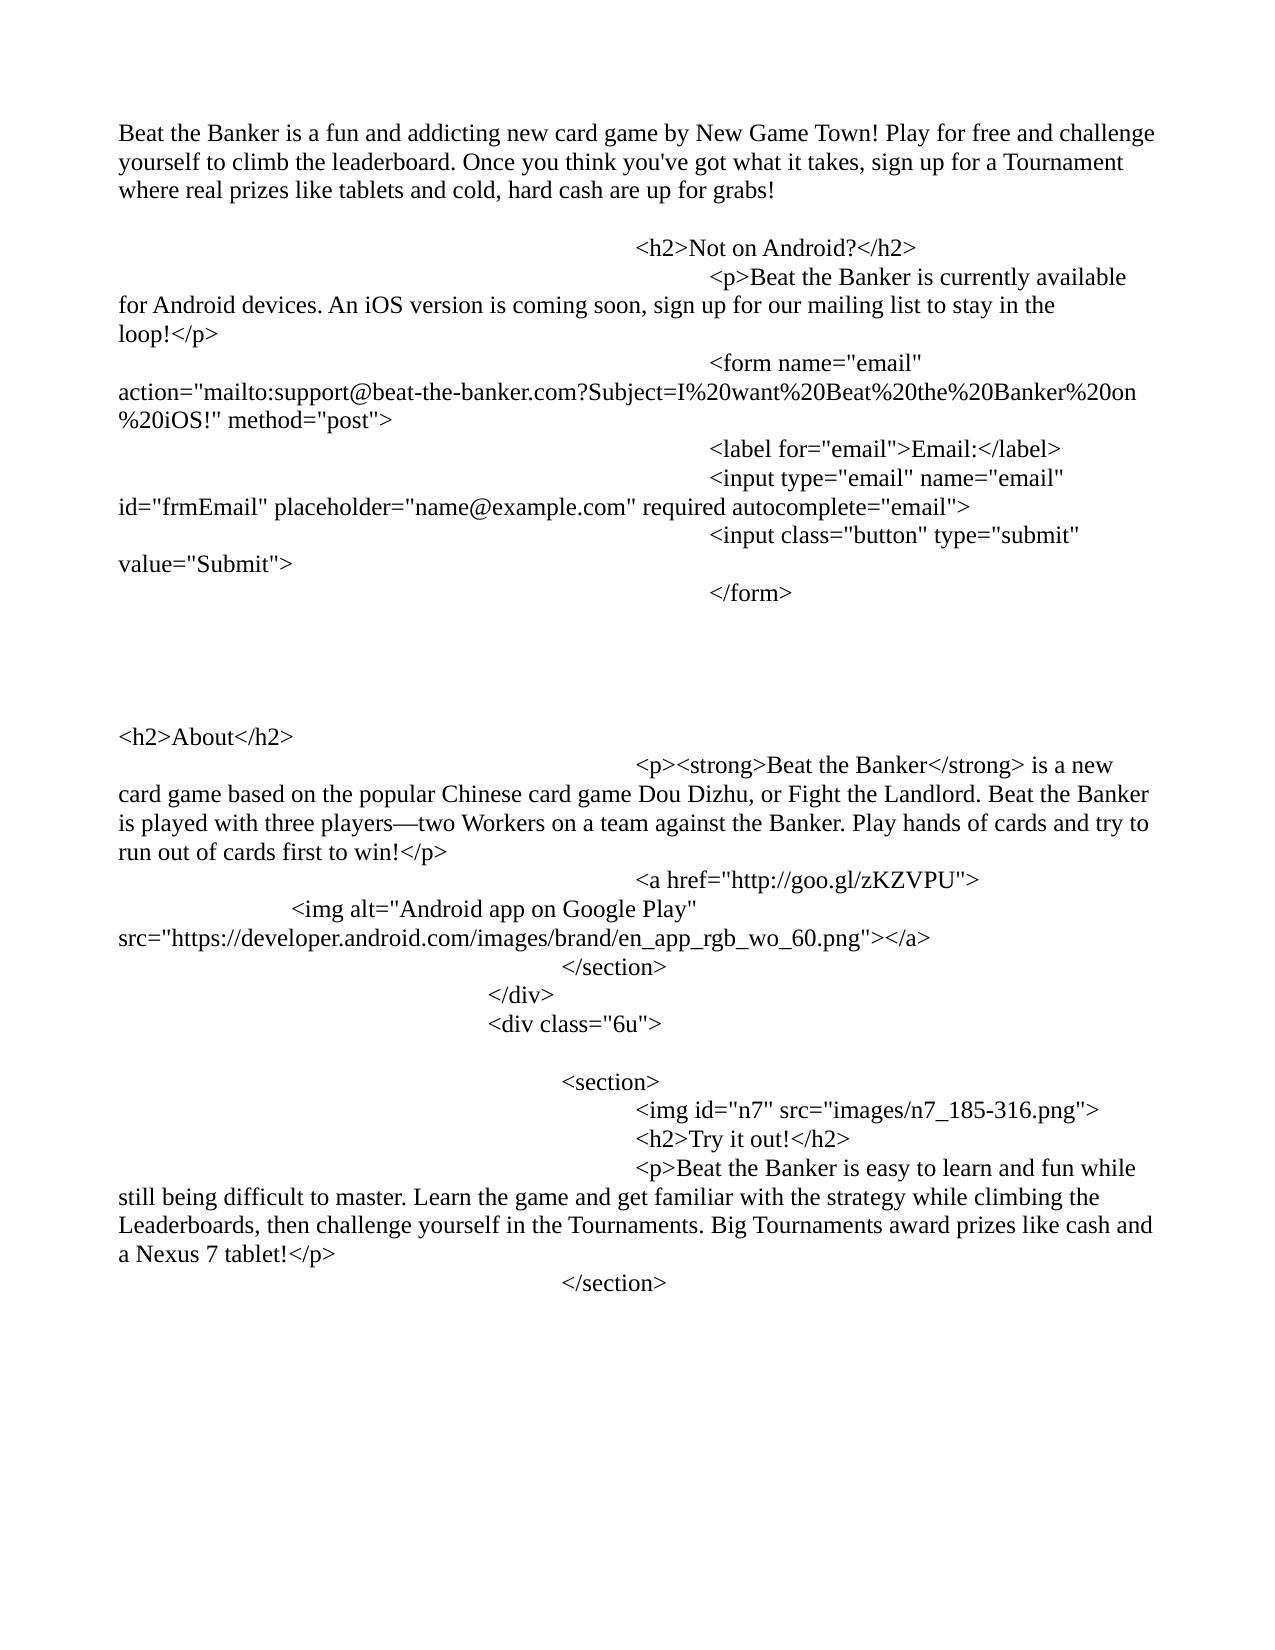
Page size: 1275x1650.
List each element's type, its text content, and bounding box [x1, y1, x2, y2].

text <h2>Not on Android?</h2> [118, 233, 1157, 262]
text <p>Beat the Banker is currently available for Android devices. An iOS version is coming soon, sign up for our mailing list to stay in the loop!</p> [118, 262, 1157, 348]
text <img id="n7" src="images/n7_185-316.png"> [118, 1096, 1157, 1124]
text </section> [118, 952, 1157, 981]
text <input class="button" type="submit" value="Submit"> [118, 521, 1157, 578]
text <p>Beat the Banker is easy to learn and fun while still being difficult to master. Learn the game and get familiar with the strategy while climbing the Leaderboards, then challenge yourself in the Tournaments. Big Tournaments award prizes like cash and a Nexus 7 tablet!</p> [118, 1153, 1157, 1268]
text <h2>Try it out!</h2> [118, 1124, 1157, 1153]
text Beat the Banker is a fun and addicting new card game by New Game Town! Play for free and challenge yourself to climb the leaderboard. Once you think you've got what it takes, sign up for a Tournament where real prizes like tablets and cold, hard cash are up for grabs! [118, 118, 1157, 204]
text <a href="http://goo.gl/zKZVPU"> [118, 866, 1157, 894]
text </div> [118, 981, 1157, 1009]
text <form name="email" action="mailto:support@beat-the-banker.com?Subject=I%20want%20Beat%20the%20Banker%20on%20iOS!" method="post"> [118, 348, 1157, 434]
text <label for="email">Email:</label> [118, 434, 1157, 463]
text <input type="email" name="email" id="frmEmail" placeholder="name@example.com" required autocomplete="email"> [118, 463, 1157, 521]
text <section> [118, 1067, 1157, 1096]
text <p><strong>Beat the Banker</strong> is a new card game based on the popular Chinese card game Dou Dizhu, or Fight the Landlord. Beat the Banker is played with three players—two Workers on a team against the Banker. Play hands of cards and try to run out of cards first to win!</p> [118, 751, 1157, 866]
text <img alt="Android app on Google Play" src="https://developer.android.com/images/brand/en_app_rgb_wo_60.png"></a> [118, 894, 1157, 952]
text </form> [118, 578, 1157, 607]
text </section> [118, 1268, 1157, 1297]
text <div class="6u"> [118, 1009, 1157, 1038]
text <h2>About</h2> [118, 722, 1157, 751]
